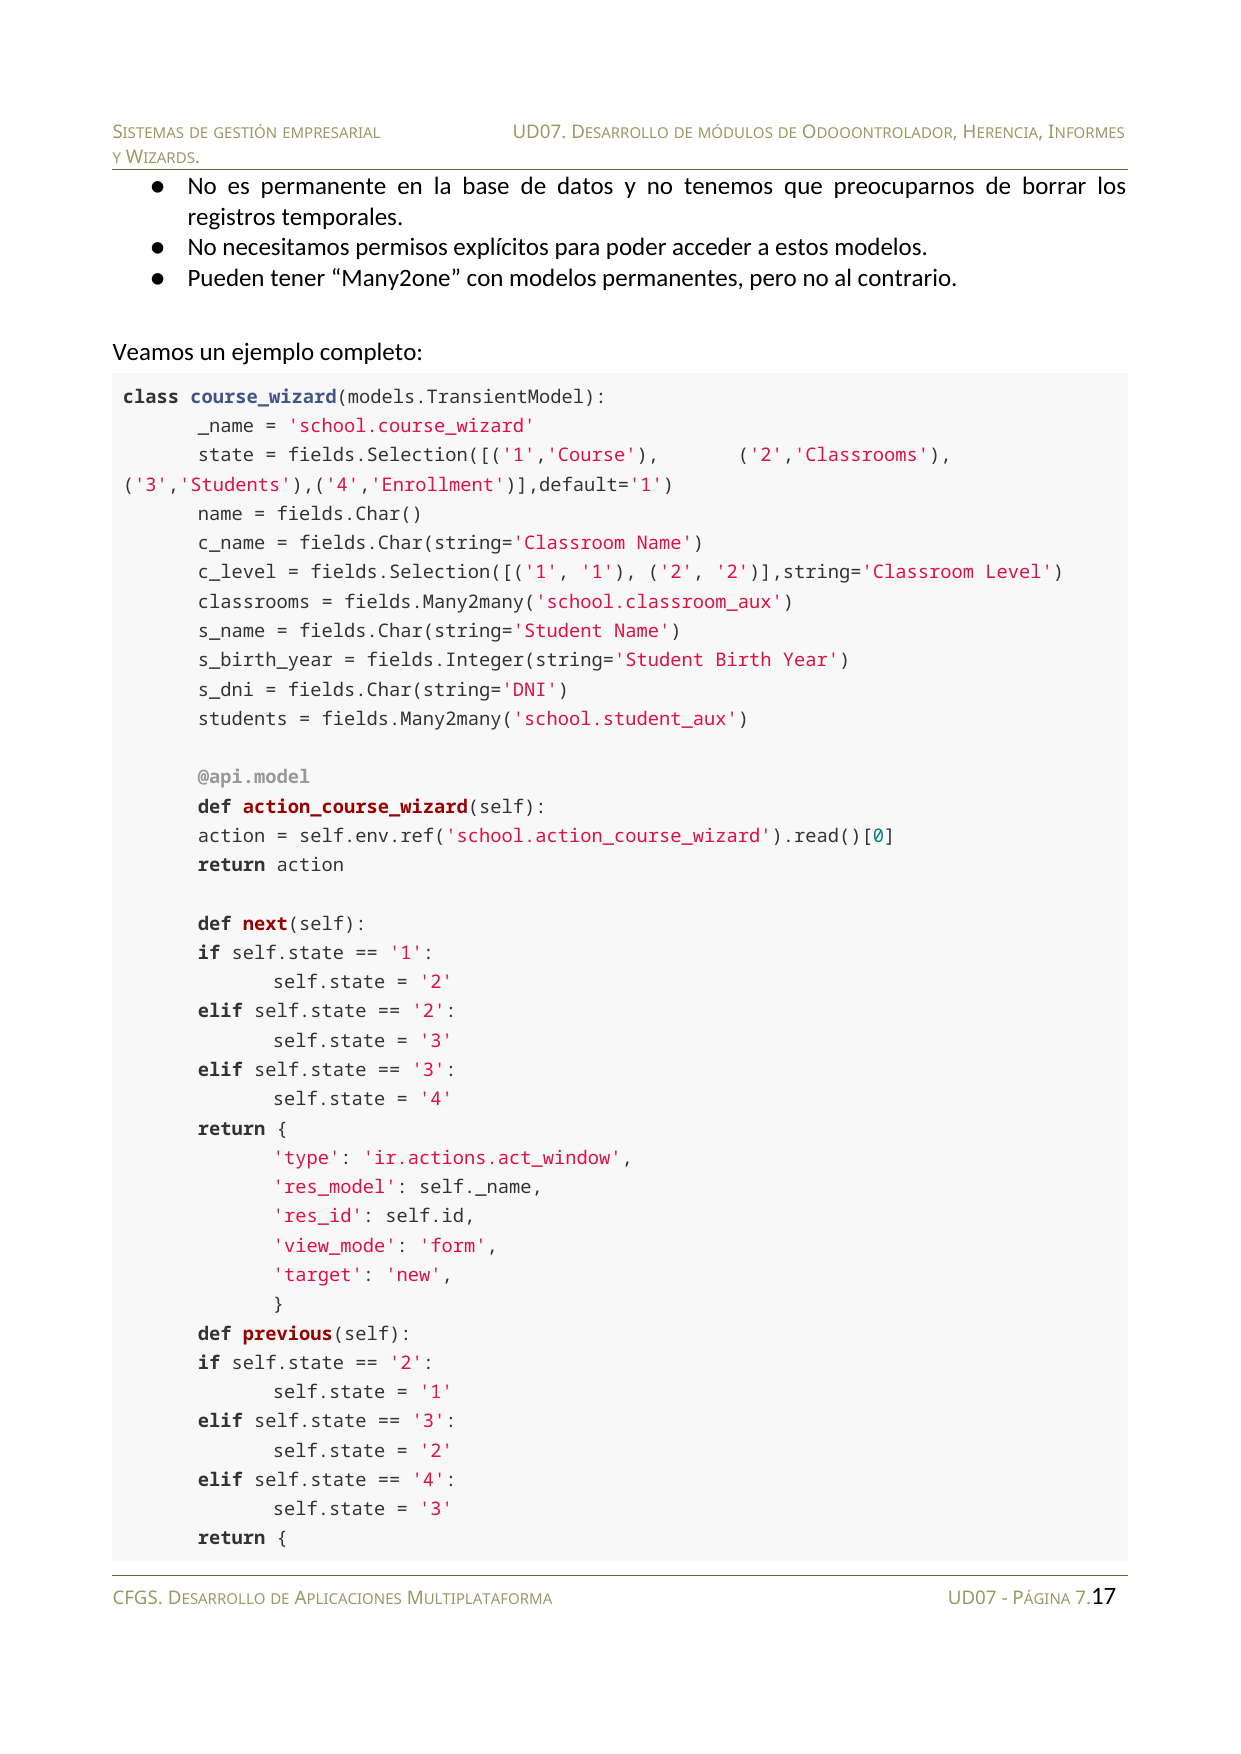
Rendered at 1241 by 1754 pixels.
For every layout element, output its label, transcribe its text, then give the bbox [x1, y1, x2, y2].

text Veamos un ejemplo completo: [112, 336, 1128, 366]
list No es permanente en la base de datos y no tenemos que preocuparnos de borrar los registros temporales. [150, 170, 1128, 231]
list No necesitamos permisos explícitos para poder acceder a estos modelos. [150, 231, 1128, 262]
list Pueden tener “Many2one” con modelos permanentes, pero no al contrario. [150, 262, 1128, 292]
table_header class course_wizard(models.TransientModel): _name = 'school.course_wizard' state = fields.Selection([('1','Course'), ('2','Classrooms'),('3','Students'),('4','Enrollment')],default='1') name = fields.Char() c_name = fields.Char(string='Classroom Name') c_level = fields.Selection([('1', '1'), ('2', '2')],string='Classroom Level') classrooms = fields.Many2many('school.classroom_aux') s_name = fields.Char(string='Student Name') s_birth_year = fields.Integer(string='Student Birth Year') s_dni = fields.Char(string='DNI') students = fields.Many2many('school.student_aux') @api.model def action_course_wizard(self): action = self.env.ref('school.action_course_wizard').read()[0] return action def next(self): if self.state == '1': self.state = '2' elif self.state == '2': self.state = '3' elif self.state == '3': self.state = '4' return { 'type': 'ir.actions.act_window', 'res_model': self._name, 'res_id': self.id, 'view_mode': 'form', 'target': 'new', } def previous(self): if self.state == '2': self.state = '1' elif self.state == '3': self.state = '2' elif self.state == '4': self.state = '3' return { [112, 373, 1128, 1561]
